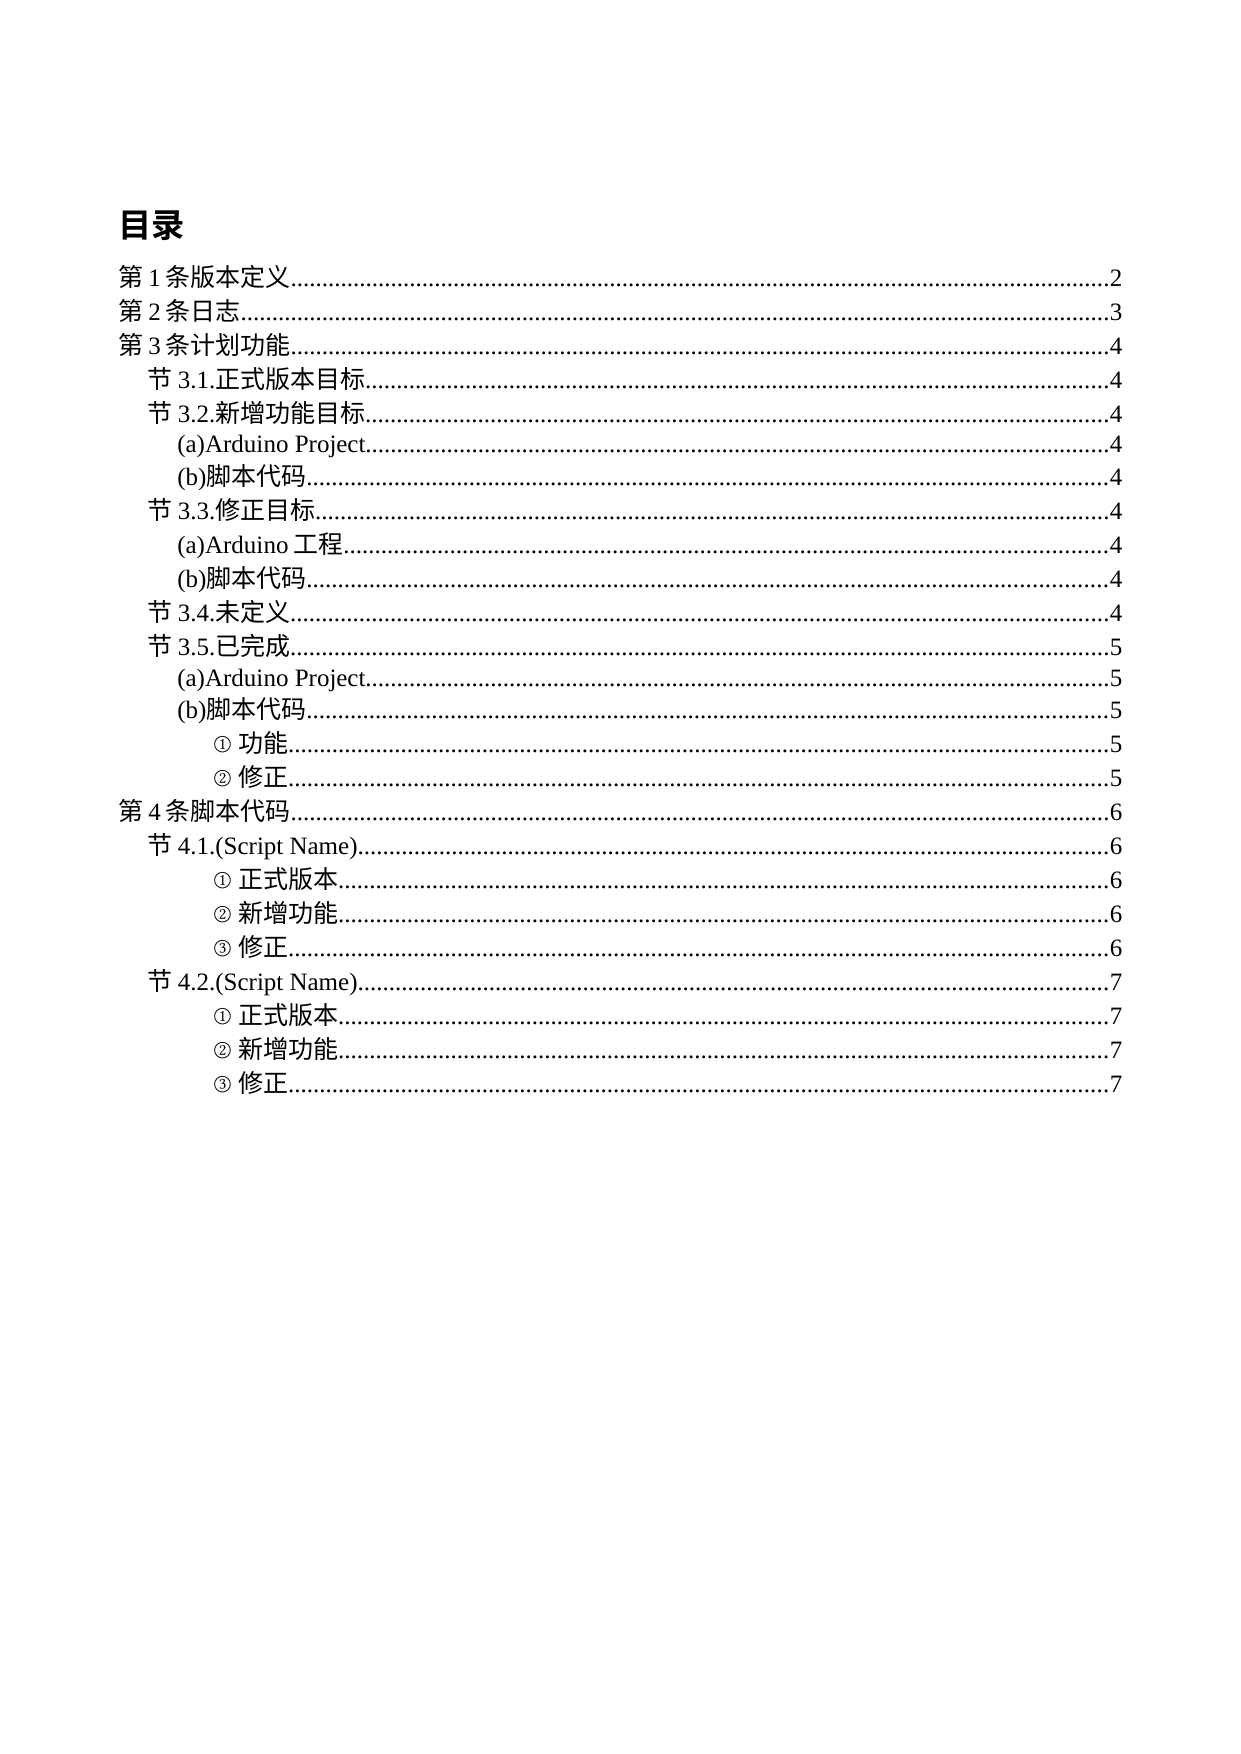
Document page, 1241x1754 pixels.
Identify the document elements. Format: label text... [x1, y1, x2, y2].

text 第2条日志 3 [118, 293, 1122, 327]
text 第4条脚本代码 6 [118, 794, 1122, 828]
text (a)Arduino Project 4 [177, 429, 1122, 458]
text 节4.1.(Script Name) 6 [148, 828, 1122, 862]
text (a)Arduino Project 5 [177, 663, 1122, 691]
text 节3.2.新增功能目标 4 [148, 396, 1122, 429]
text ① 正式版本 7 [207, 998, 1122, 1032]
text 节3.5.已完成 5 [148, 629, 1122, 663]
text ③ 修正 6 [207, 930, 1122, 964]
text ② 新增功能 6 [207, 896, 1122, 930]
text 节3.3.修正目标 4 [148, 492, 1122, 526]
text 节3.1.正式版本目标 4 [148, 361, 1122, 396]
text ② 新增功能 7 [207, 1032, 1122, 1066]
text 第1条版本定义 2 [118, 259, 1122, 293]
text (b)脚本代码 4 [177, 561, 1122, 594]
text ① 功能 5 [207, 726, 1122, 759]
text (a)Arduino工程 4 [177, 526, 1122, 561]
text (b)脚本代码 4 [177, 458, 1122, 492]
text ② 修正 5 [207, 759, 1122, 794]
text (b)脚本代码 5 [177, 691, 1122, 726]
subtitle 目录 [118, 201, 1122, 247]
text 第3条计划功能 4 [118, 327, 1122, 361]
text ① 正式版本 6 [207, 862, 1122, 896]
text ③ 修正 7 [207, 1066, 1122, 1100]
text 节3.4.未定义 4 [148, 594, 1122, 629]
text 节4.2.(Script Name) 7 [148, 964, 1122, 998]
